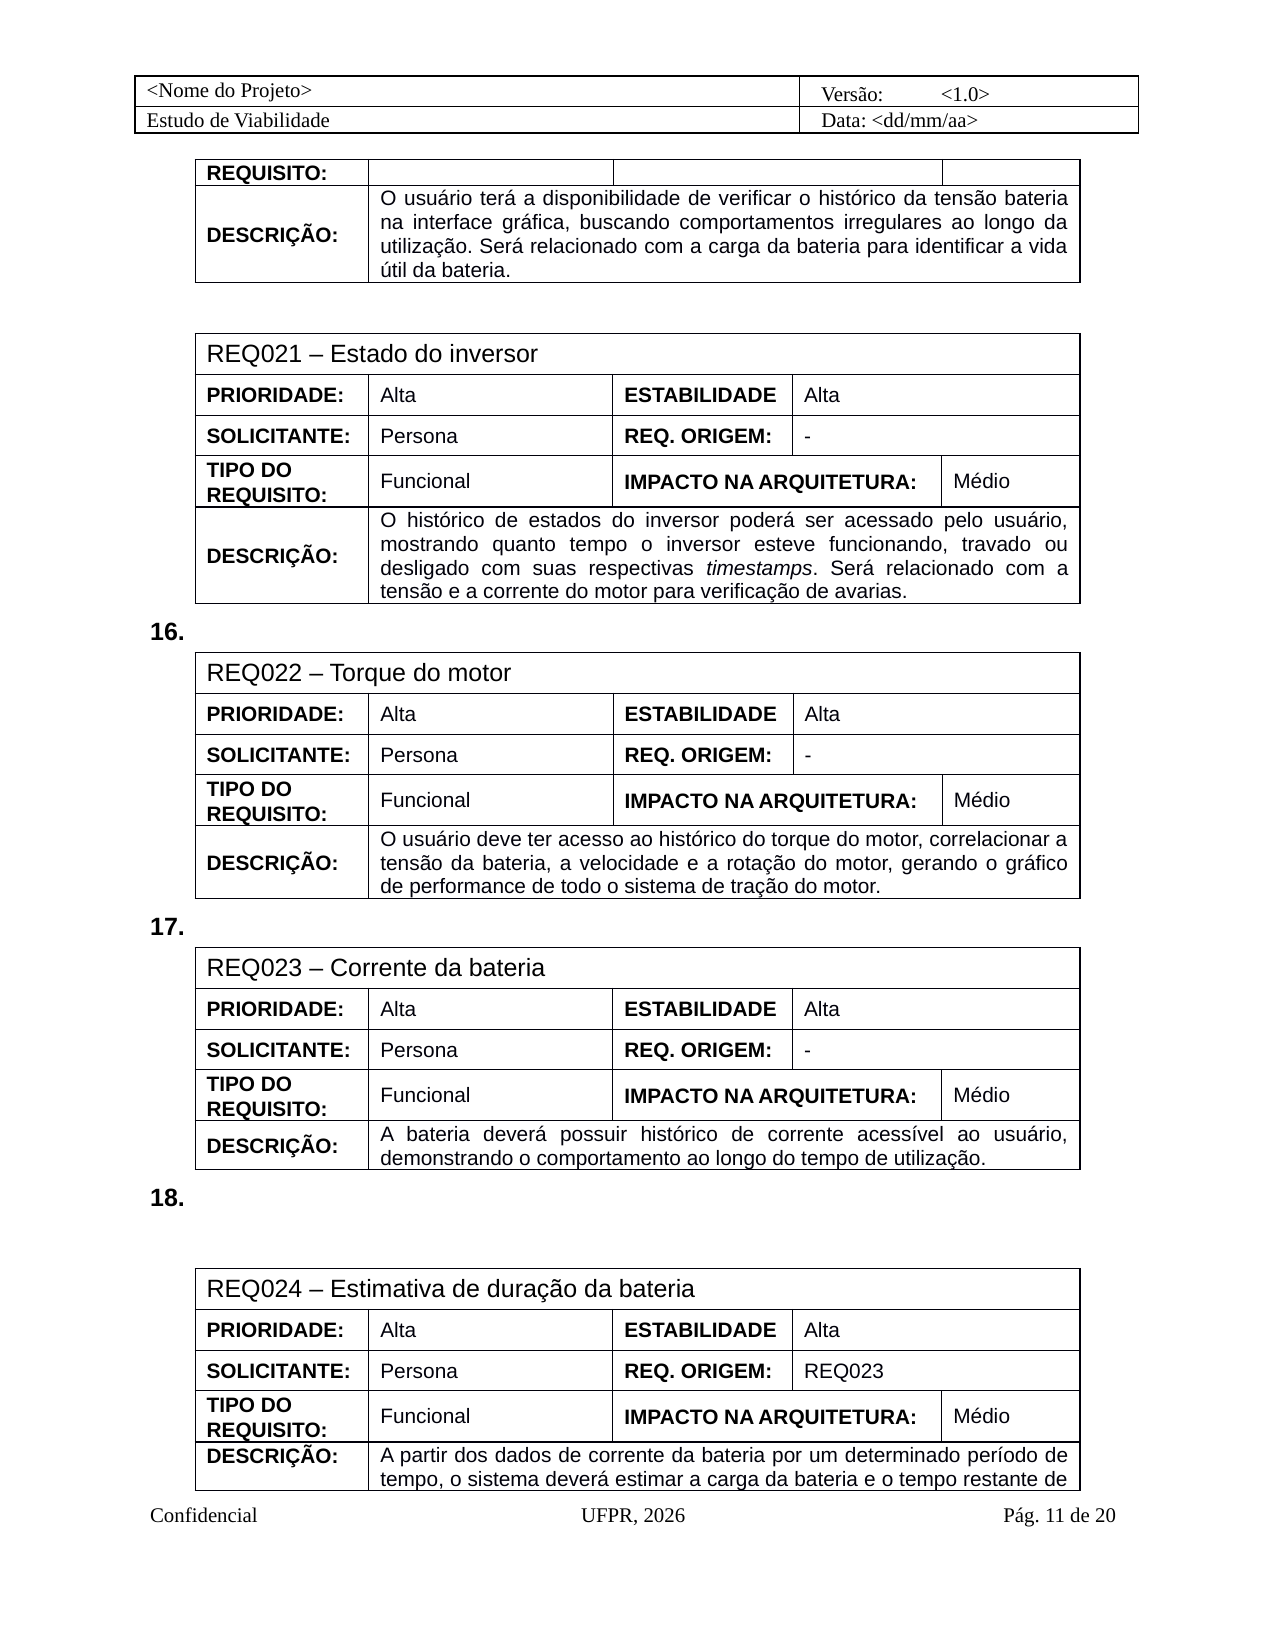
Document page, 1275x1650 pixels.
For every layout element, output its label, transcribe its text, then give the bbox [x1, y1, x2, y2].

table_header REQ023 – Corrente da bateria [196, 948, 1079, 988]
table_cell Médio [942, 1391, 1079, 1441]
table_cell - [793, 416, 1079, 455]
table_cell IMPACTO NA ARQUITETURA: [613, 456, 941, 506]
table_cell O histórico de estados do inversor poderá ser acessado pelo usuário, mostrando quanto tempo o inversor esteve funcionando, travado ou desligado com suas respectivas timestamps. Será relacionado com a tensão e a corrente do motor para verificação de avarias. [369, 508, 1079, 603]
table_cell Funcional [369, 456, 612, 506]
table_cell Médio [942, 1070, 1079, 1120]
table_cell Persona [369, 1030, 612, 1069]
table_cell DESCRIÇÃO: [196, 1121, 368, 1169]
table_cell IMPACTO NA ARQUITETURA: [614, 775, 942, 825]
table_cell Persona [369, 735, 613, 774]
table_header REQ021 – Estado do inversor [196, 334, 1079, 374]
table_cell O usuário terá a disponibilidade de verificar o histórico da tensão bateria na interface gráfica, buscando comportamentos irregulares ao longo da utilização. Será relacionado com a carga da bateria para identificar a vida útil da bateria. [369, 186, 1079, 282]
table_cell Alta [369, 694, 613, 733]
table_cell Alta [369, 375, 612, 414]
table_cell TIPO DO REQUISITO: [196, 775, 368, 825]
table_cell Alta [793, 375, 1079, 414]
table_cell DESCRIÇÃO: [196, 508, 368, 603]
table_cell TIPO DO REQUISITO: [196, 456, 368, 506]
table_cell REQUISITO: [196, 160, 368, 185]
table_cell Funcional [369, 1391, 612, 1441]
table_cell IMPACTO NA ARQUITETURA: [613, 1391, 941, 1441]
table_cell SOLICITANTE: [196, 1030, 368, 1069]
table_cell REQ. ORIGEM: [614, 735, 793, 774]
table_cell ESTABILIDADE [613, 989, 792, 1028]
table_cell [614, 160, 942, 185]
table_cell REQ023 [793, 1351, 1079, 1390]
table_cell ESTABILIDADE [613, 1310, 792, 1349]
table_cell SOLICITANTE: [196, 1351, 368, 1390]
table_cell [943, 160, 1079, 185]
table_cell Alta [793, 1310, 1079, 1349]
table_cell Persona [369, 416, 612, 455]
table_cell PRIORIDADE: [196, 375, 368, 414]
table_cell TIPO DO REQUISITO: [196, 1070, 368, 1120]
table_cell Funcional [369, 1070, 612, 1120]
table_cell DESCRIÇÃO: [196, 1443, 368, 1490]
table_cell IMPACTO NA ARQUITETURA: [613, 1070, 941, 1120]
table_cell Alta [369, 1310, 612, 1349]
table_cell ESTABILIDADE [613, 375, 792, 414]
table_header REQ022 – Torque do motor [196, 653, 1079, 693]
table_cell SOLICITANTE: [196, 735, 368, 774]
table_cell A bateria deverá possuir histórico de corrente acessível ao usuário, demonstrando o comportamento ao longo do tempo de utilização. [369, 1121, 1079, 1169]
table_header REQ024 – Estimativa de duração da bateria [196, 1269, 1079, 1309]
table_cell DESCRIÇÃO: [196, 826, 368, 898]
table_cell Alta [369, 989, 612, 1028]
table_cell REQ. ORIGEM: [613, 1030, 792, 1069]
table_cell DESCRIÇÃO: [196, 186, 368, 282]
table_cell Médio [943, 775, 1079, 825]
table_cell ESTABILIDADE [614, 694, 793, 733]
table_cell Alta [793, 989, 1079, 1028]
table_cell - [794, 735, 1079, 774]
table_cell O usuário deve ter acesso ao histórico do torque do motor, correlacionar a tensão da bateria, a velocidade e a rotação do motor, gerando o gráfico de performance de todo o sistema de tração do motor. [369, 826, 1079, 898]
table_cell PRIORIDADE: [196, 989, 368, 1028]
table_cell TIPO DO REQUISITO: [196, 1391, 368, 1441]
table_cell REQ. ORIGEM: [613, 416, 792, 455]
table_cell A partir dos dados de corrente da bateria por um determinado período de tempo, o sistema deverá estimar a carga da bateria e o tempo restante de [369, 1443, 1079, 1490]
table_cell PRIORIDADE: [196, 694, 368, 733]
table_cell Funcional [369, 775, 613, 825]
table_cell SOLICITANTE: [196, 416, 368, 455]
table_cell Médio [942, 456, 1079, 506]
table_cell Persona [369, 1351, 612, 1390]
table_cell - [793, 1030, 1079, 1069]
table_cell Alta [794, 694, 1079, 733]
table_cell REQ. ORIGEM: [613, 1351, 792, 1390]
table_cell [369, 160, 613, 185]
table_cell PRIORIDADE: [196, 1310, 368, 1349]
